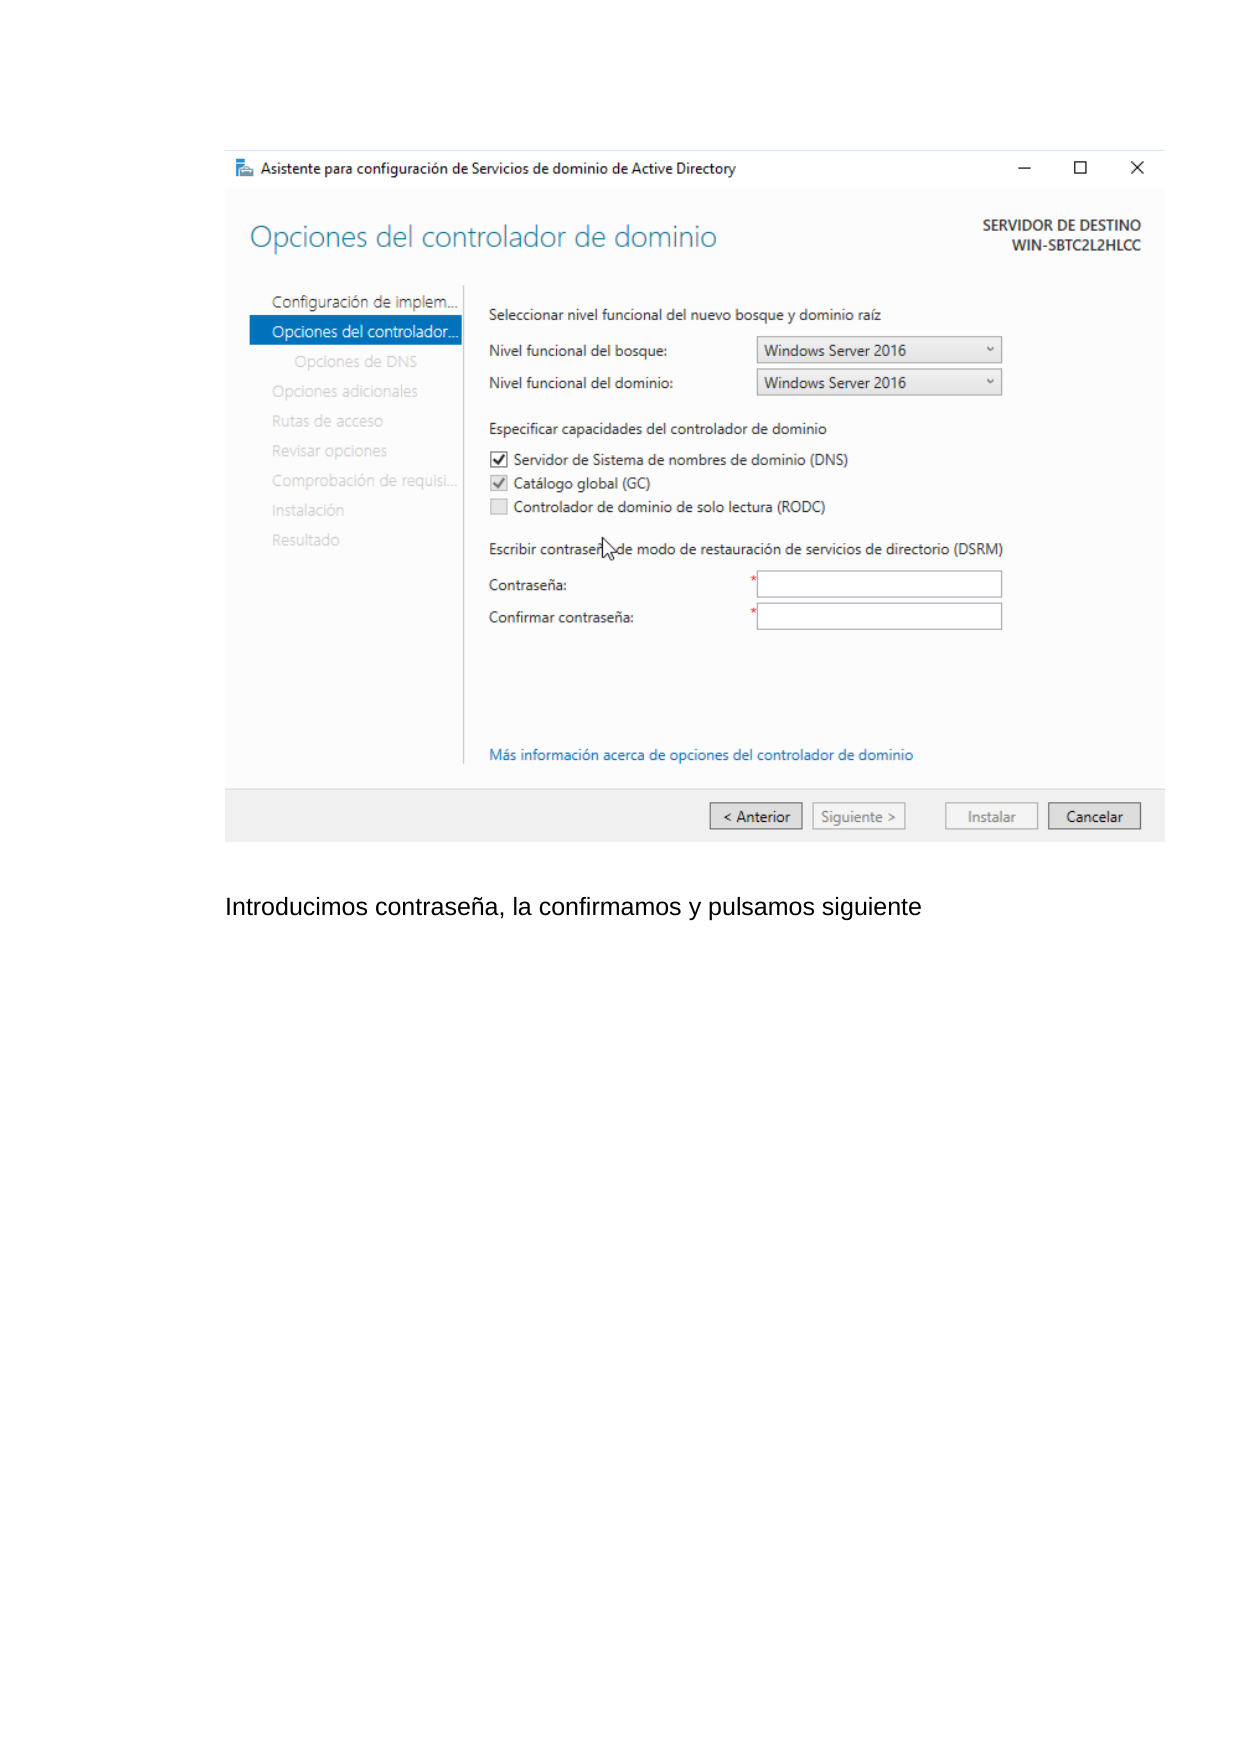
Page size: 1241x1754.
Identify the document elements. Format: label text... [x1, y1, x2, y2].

text Introducimos contraseña, la confirmamos y pulsamos siguiente [225, 892, 1090, 920]
